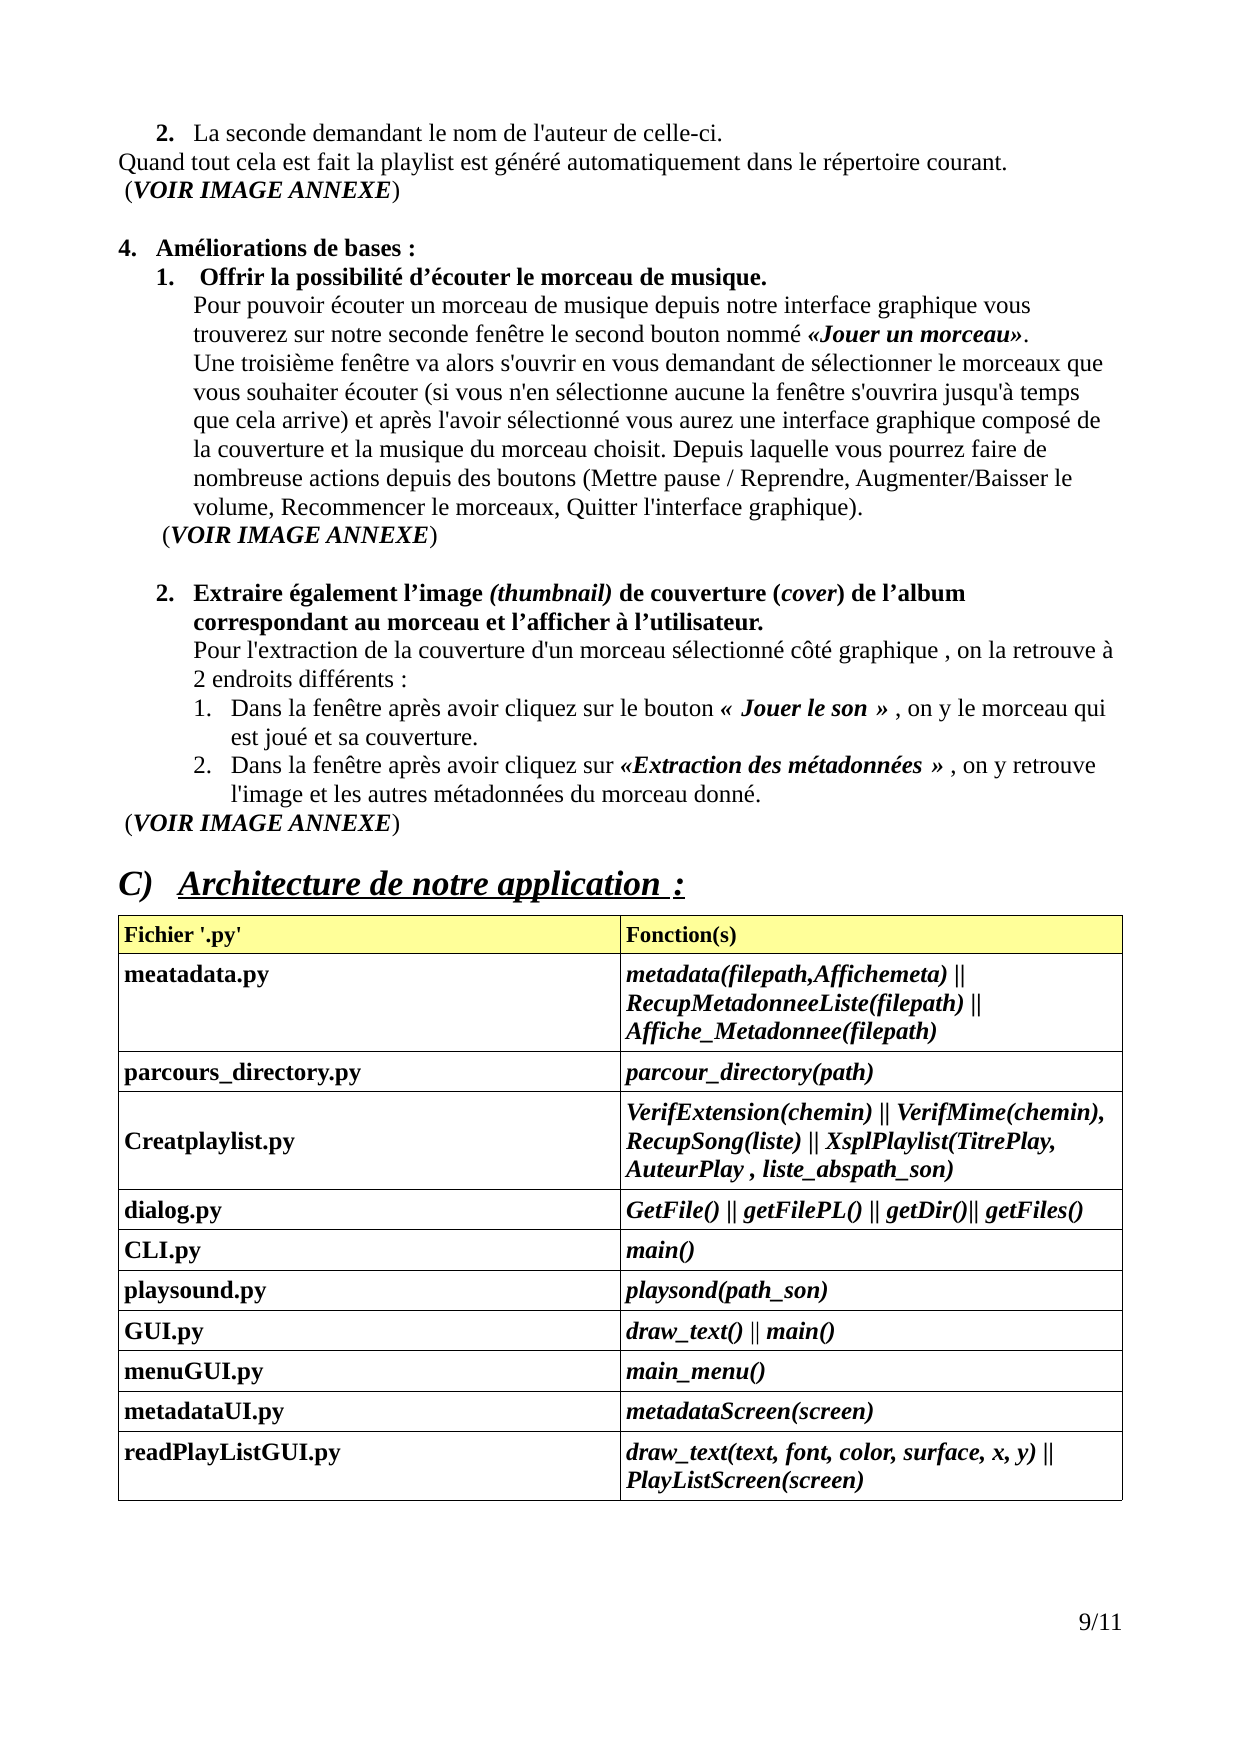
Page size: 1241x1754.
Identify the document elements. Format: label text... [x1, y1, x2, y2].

list Dans la fenêtre après avoir cliquez sur «Extraction des métadonnées » , on y retrouve l'image et les autres métadonnées du morceau donné. [193, 751, 1122, 808]
table_cell metadataUI.py [119, 1392, 620, 1431]
table_cell Creatplaylist.py [119, 1092, 620, 1189]
table_cell GetFile() || getFilePL() || getDir()|| getFiles() [621, 1190, 1122, 1229]
list Offrir la possibilité d’écouter le morceau de musique. [156, 262, 1122, 291]
table_cell dialog.py [119, 1190, 620, 1229]
table_header Fichier '.py' [119, 916, 620, 953]
table_header Fonction(s) [621, 916, 1122, 953]
list Améliorations de bases : [118, 233, 1122, 262]
table_cell parcour_directory(path) [621, 1052, 1122, 1091]
list Pour l'extraction de la couverture d'un morceau sélectionné côté graphique , on la retrouve à 2 endroits différents : [156, 636, 1122, 693]
table_cell metadata(filepath,Affichemeta) ||RecupMetadonneeListe(filepath) || Affiche_Metadonnee(filepath) [621, 954, 1122, 1051]
table_cell meatadata.py [119, 954, 620, 1051]
table_cell playsond(path_son) [621, 1271, 1122, 1310]
table_cell parcours_directory.py [119, 1052, 620, 1091]
table_cell draw_text() || main() [621, 1311, 1122, 1350]
list Dans la fenêtre après avoir cliquez sur le bouton « Jouer le son » , on y le morceau qui est joué et sa couverture. [193, 693, 1122, 751]
table_cell readPlayListGUI.py [119, 1432, 620, 1500]
subtitle Architecture de notre application : [118, 862, 1122, 903]
table_cell main() [621, 1230, 1122, 1270]
list Une troisième fenêtre va alors s'ouvrir en vous demandant de sélectionner le morceaux que vous souhaiter écouter (si vous n'en sélectionne aucune la fenêtre s'ouvrira jusqu'à temps que cela arrive) et après l'avoir sélectionné vous aurez une interface graphique composé de la couverture et la musique du morceau choisit. Depuis laquelle vous pourrez faire de nombreuse actions depuis des boutons (Mettre pause / Reprendre, Augmenter/Baisser le volume, Recommencer le morceaux, Quitter l'interface graphique). [156, 348, 1122, 521]
text Quand tout cela est fait la playlist est généré automatiquement dans le répertoire courant. [118, 147, 1122, 176]
list La seconde demandant le nom de l'auteur de celle-ci. [156, 118, 1122, 147]
table_cell draw_text(text, font, color, surface, x, y) || PlayListScreen(screen) [621, 1432, 1122, 1500]
table_cell metadataScreen(screen) [621, 1392, 1122, 1431]
table_cell CLI.py [119, 1230, 620, 1270]
list Pour pouvoir écouter un morceau de musique depuis notre interface graphique vous trouverez sur notre seconde fenêtre le second bouton nommé «Jouer un morceau». [156, 291, 1122, 348]
table_cell main_menu() [621, 1351, 1122, 1391]
text (VOIR IMAGE ANNEXE) [118, 176, 1122, 204]
table_cell GUI.py [119, 1311, 620, 1350]
text (VOIR IMAGE ANNEXE) [118, 808, 1122, 837]
table_cell VerifExtension(chemin) || VerifMime(chemin), RecupSong(liste) || XsplPlaylist(TitrePlay, AuteurPlay , liste_abspath_son) [621, 1092, 1122, 1189]
list (VOIR IMAGE ANNEXE) [118, 521, 1122, 549]
table_cell menuGUI.py [119, 1351, 620, 1391]
table_cell playsound.py [119, 1271, 620, 1310]
list Extraire également l’image (thumbnail) de couverture (cover) de l’album correspondant au morceau et l’afficher à l’utilisateur. [156, 578, 1122, 636]
